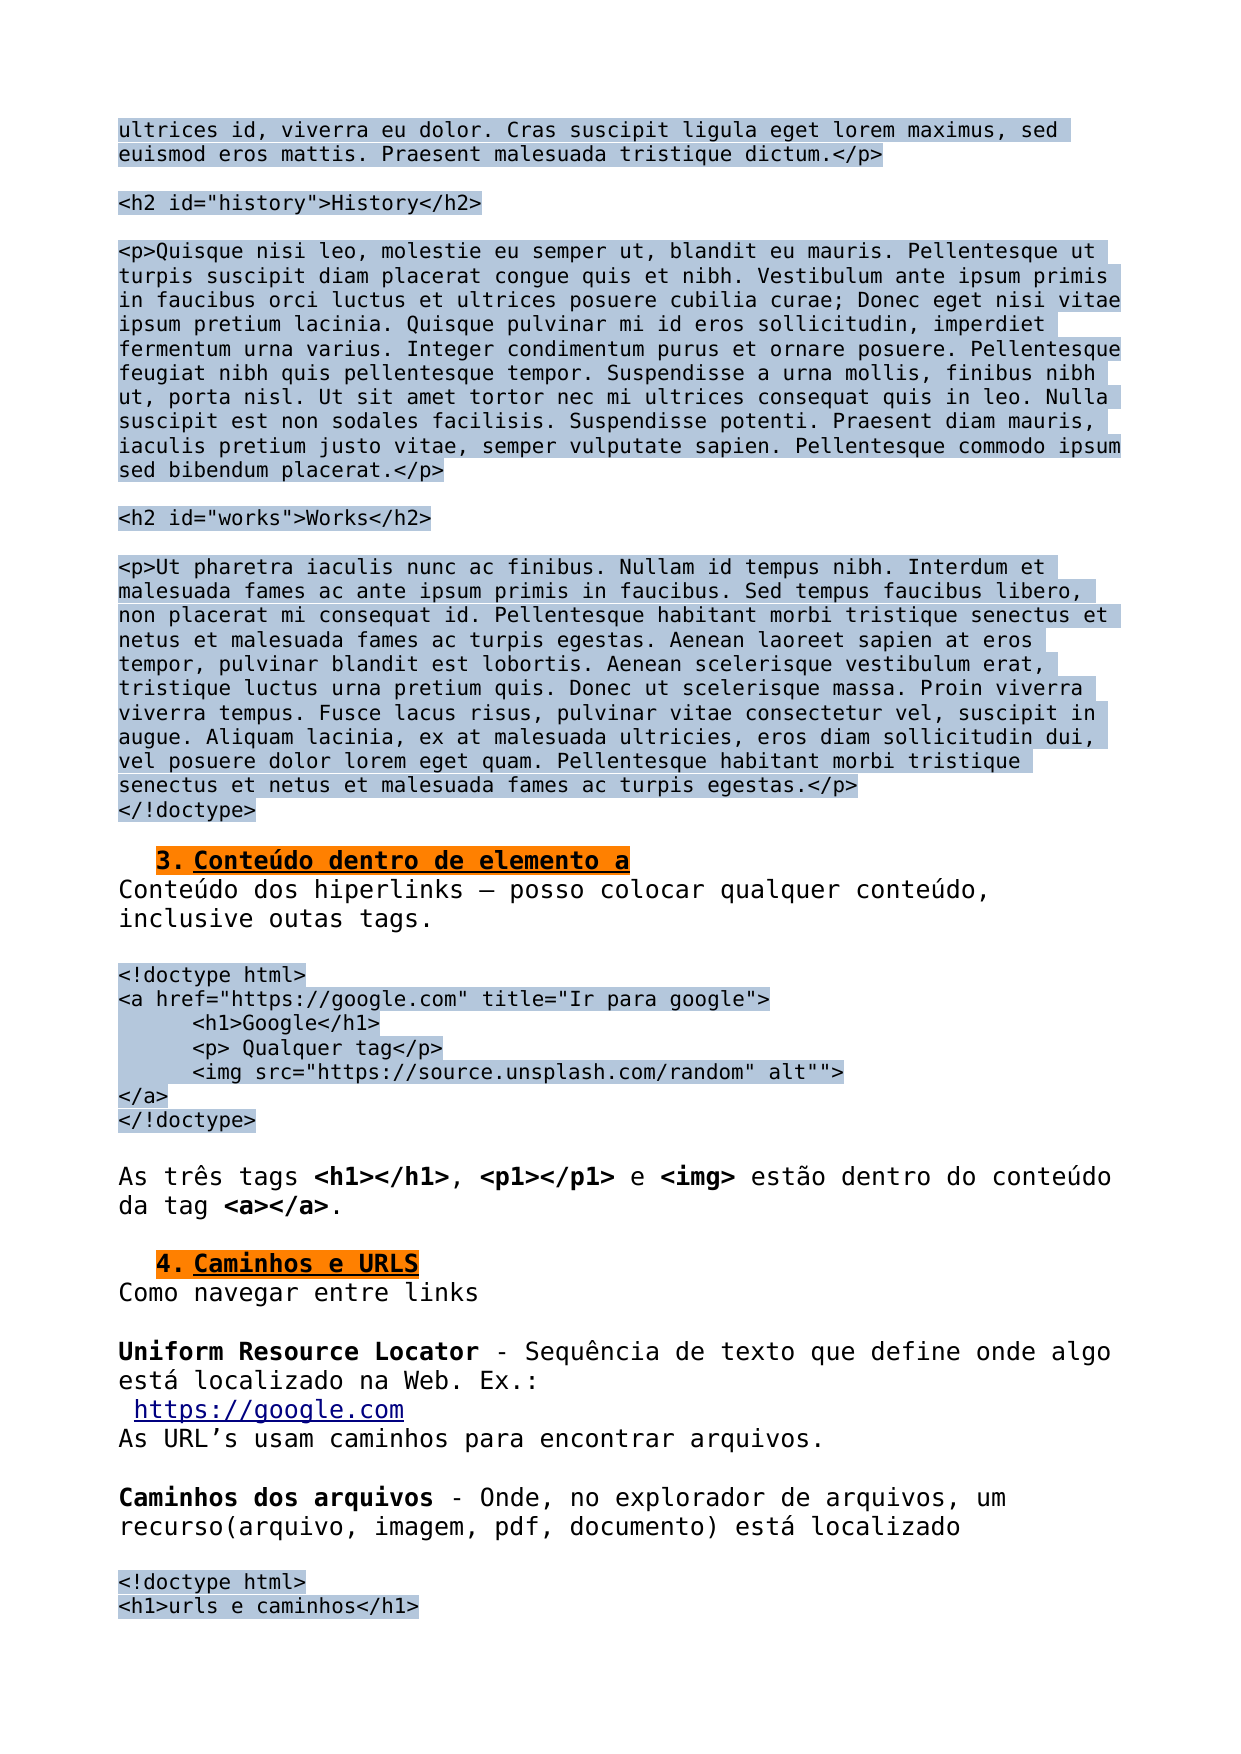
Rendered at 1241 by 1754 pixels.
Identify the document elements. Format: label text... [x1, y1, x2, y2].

text https://google.com [118, 1395, 1122, 1424]
text <h2 id="works">Works</h2> [118, 506, 1122, 531]
text <p> Qualquer tag</p> [118, 1036, 1122, 1060]
list Caminhos e URLS [156, 1249, 1122, 1279]
text <img src="https://source.unsplash.com/random" alt""> [118, 1060, 1122, 1084]
text <h1>urls e caminhos</h1> [118, 1594, 1122, 1619]
text <!doctype html> [118, 1570, 1122, 1594]
text <!doctype html> [118, 963, 1122, 987]
text As três tags <h1></h1>, <p1></p1> e <img> estão dentro do conteúdo da tag <a></a>. [118, 1162, 1122, 1220]
text </a> [118, 1084, 1122, 1108]
text <h2 id="history">History</h2> [118, 191, 1122, 215]
text ultrices id, viverra eu dolor. Cras suscipit ligula eget lorem maximus, sed euismod eros mattis. Praesent malesuada tristique dictum.</p> [118, 118, 1122, 167]
text Uniform Resource Locator - Sequência de texto que define onde algo está localizado na Web. Ex.: [118, 1337, 1122, 1395]
text <p>Quisque nisi leo, molestie eu semper ut, blandit eu mauris. Pellentesque ut turpis suscipit diam placerat congue quis et nibh. Vestibulum ante ipsum primis in faucibus orci luctus et ultrices posuere cubilia curae; Donec eget nisi vitae ipsum pretium lacinia. Quisque pulvinar mi id eros sollicitudin, imperdiet fermentum urna varius. Integer condimentum purus et ornare posuere. Pellentesque feugiat nibh quis pellentesque tempor. Suspendisse a urna mollis, finibus nibh ut, porta nisl. Ut sit amet tortor nec mi ultrices consequat quis in leo. Nulla suscipit est non sodales facilisis. Suspendisse potenti. Praesent diam mauris, iaculis pretium justo vitae, semper vulputate sapien. Pellentesque commodo ipsum sed bibendum placerat.</p> [118, 239, 1122, 482]
text <a href="https://google.com" title="Ir para google"> [118, 987, 1122, 1011]
text Como navegar entre links [118, 1279, 1122, 1308]
text </!doctype> [118, 798, 1122, 822]
text </!doctype> [118, 1108, 1122, 1133]
text Caminhos dos arquivos - Onde, no explorador de arquivos, um recurso(arquivo, imagem, pdf, documento) está localizado [118, 1483, 1122, 1541]
text As URL’s usam caminhos para encontrar arquivos. [118, 1424, 1122, 1454]
text Conteúdo dos hiperlinks – posso colocar qualquer conteúdo, inclusive outas tags. [118, 875, 1122, 934]
list Conteúdo dentro de elemento a [193, 846, 1122, 875]
text <p>Ut pharetra iaculis nunc ac finibus. Nullam id tempus nibh. Interdum et malesuada fames ac ante ipsum primis in faucibus. Sed tempus faucibus libero, non placerat mi consequat id. Pellentesque habitant morbi tristique senectus et netus et malesuada fames ac turpis egestas. Aenean laoreet sapien at eros tempor, pulvinar blandit est lobortis. Aenean scelerisque vestibulum erat, tristique luctus urna pretium quis. Donec ut scelerisque massa. Proin viverra viverra tempus. Fusce lacus risus, pulvinar vitae consectetur vel, suscipit in augue. Aliquam lacinia, ex at malesuada ultricies, eros diam sollicitudin dui, vel posuere dolor lorem eget quam. Pellentesque habitant morbi tristique senectus et netus et malesuada fames ac turpis egestas.</p> [118, 555, 1122, 798]
text <h1>Google</h1> [118, 1011, 1122, 1036]
